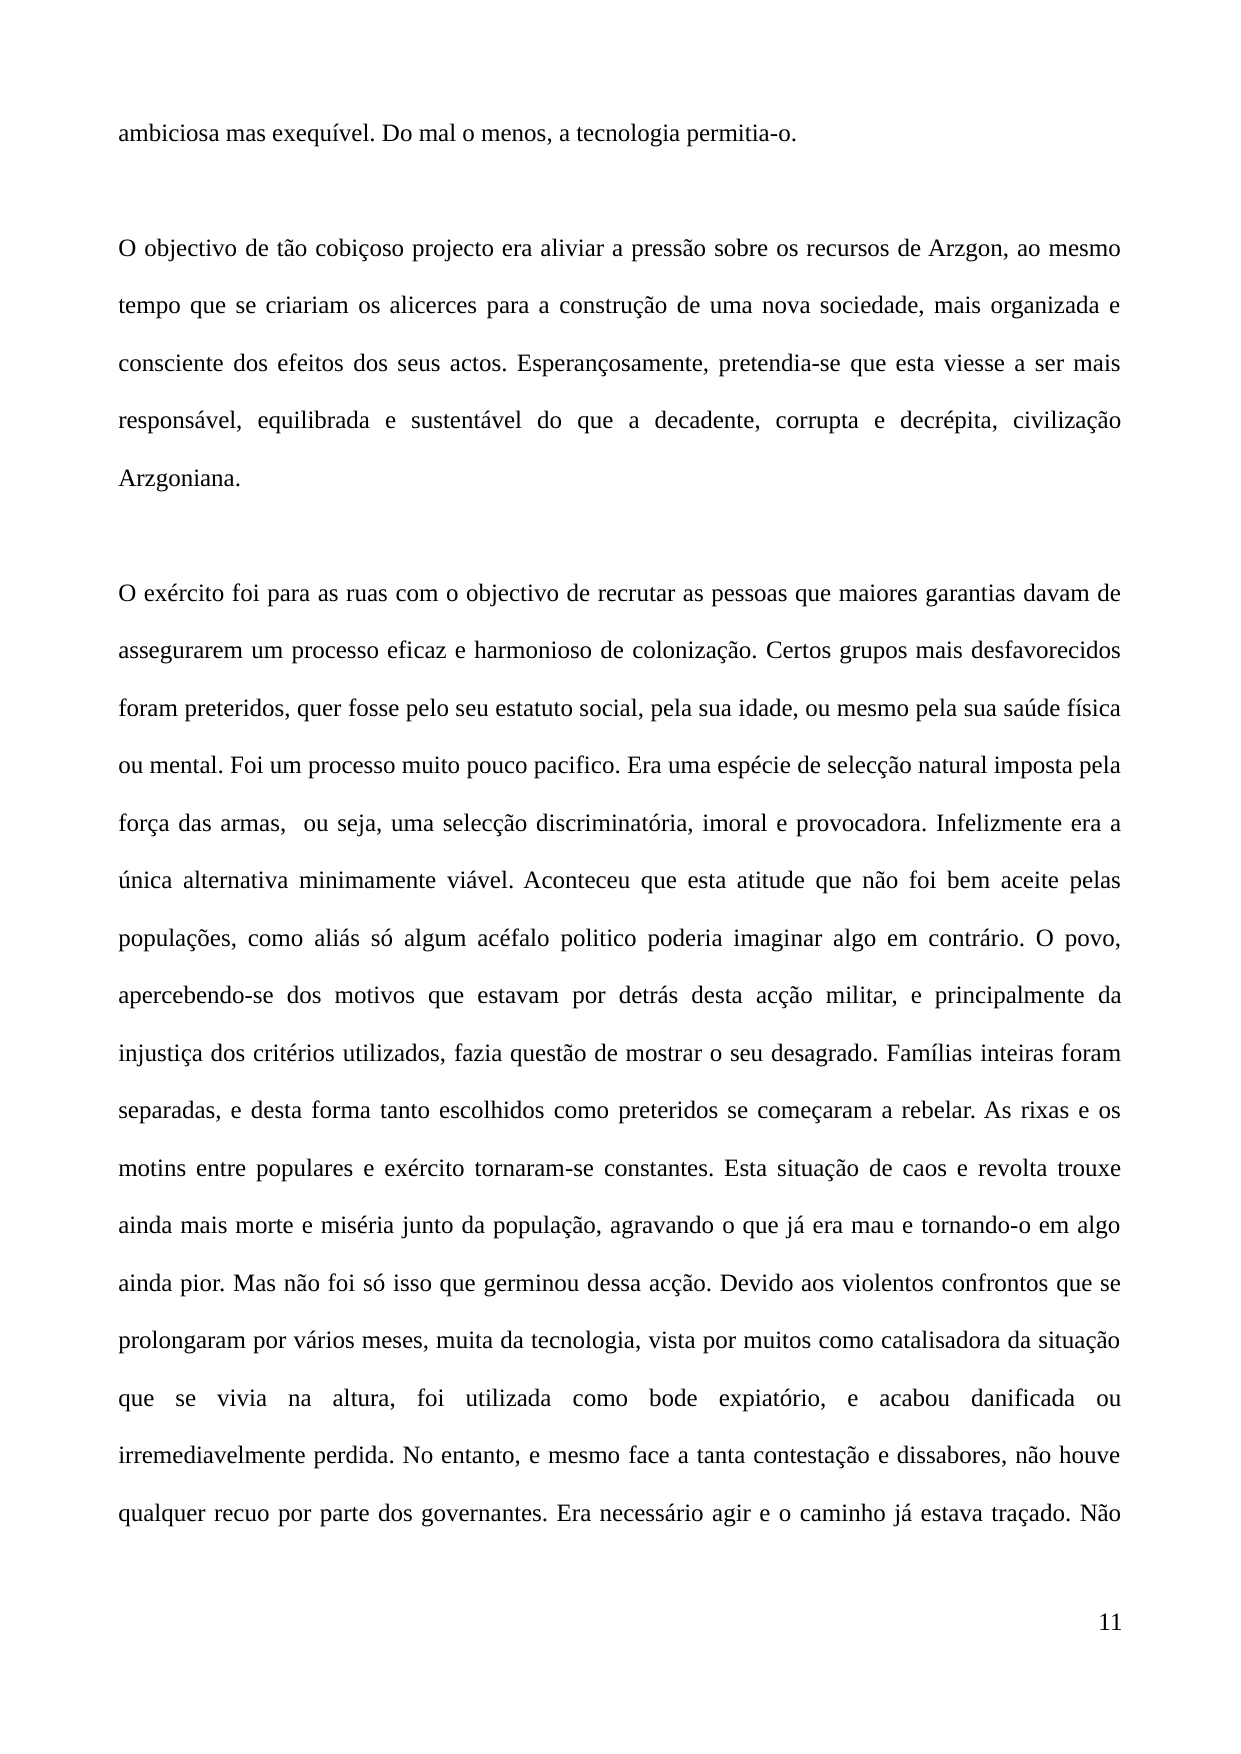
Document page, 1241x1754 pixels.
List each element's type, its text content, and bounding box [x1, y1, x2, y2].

text O exército foi para as ruas com o objectivo de recrutar as pessoas que maiores garantias davam de assegurarem um processo eficaz e harmonioso de colonização. Certos grupos mais desfavorecidos foram preteridos, quer fosse pelo seu estatuto social, pela sua idade, ou mesmo pela sua saúde física ou mental. Foi um processo muito pouco pacifico. Era uma espécie de selecção natural imposta pela força das armas, ou seja, uma selecção discriminatória, imoral e provocadora. Infelizmente era a única alternativa minimamente viável. Aconteceu que esta atitude que não foi bem aceite pelas populações, como aliás só algum acéfalo politico poderia imaginar algo em contrário. O povo, apercebendo-se dos motivos que estavam por detrás desta acção militar, e principalmente da injustiça dos critérios utilizados, fazia questão de mostrar o seu desagrado. Famílias inteiras foram separadas, e desta forma tanto escolhidos como preteridos se começaram a rebelar. As rixas e os motins entre populares e exército tornaram-se constantes. Esta situação de caos e revolta trouxe ainda mais morte e miséria junto da população, agravando o que já era mau e tornando-o em algo ainda pior. Mas não foi só isso que germinou dessa acção. Devido aos violentos confrontos que se prolongaram por vários meses, muita da tecnologia, vista por muitos como catalisadora da situação que se vivia na altura, foi utilizada como bode expiatório, e acabou danificada ou irremediavelmente perdida. No entanto, e mesmo face a tanta contestação e dissabores, não houve qualquer recuo por parte dos governantes. Era necessário agir e o caminho já estava traçado. Não [118, 578, 1122, 1527]
text O objectivo de tão cobiçoso projecto era aliviar a pressão sobre os recursos de Arzgon, ao mesmo tempo que se criariam os alicerces para a construção de uma nova sociedade, mais organizada e consciente dos efeitos dos seus actos. Esperançosamente, pretendia-se que esta viesse a ser mais responsável, equilibrada e sustentável do que a decadente, corrupta e decrépita, civilização Arzgoniana. [118, 233, 1122, 492]
text ambiciosa mas exequível. Do mal o menos, a tecnologia permitia-o. [118, 118, 1122, 147]
